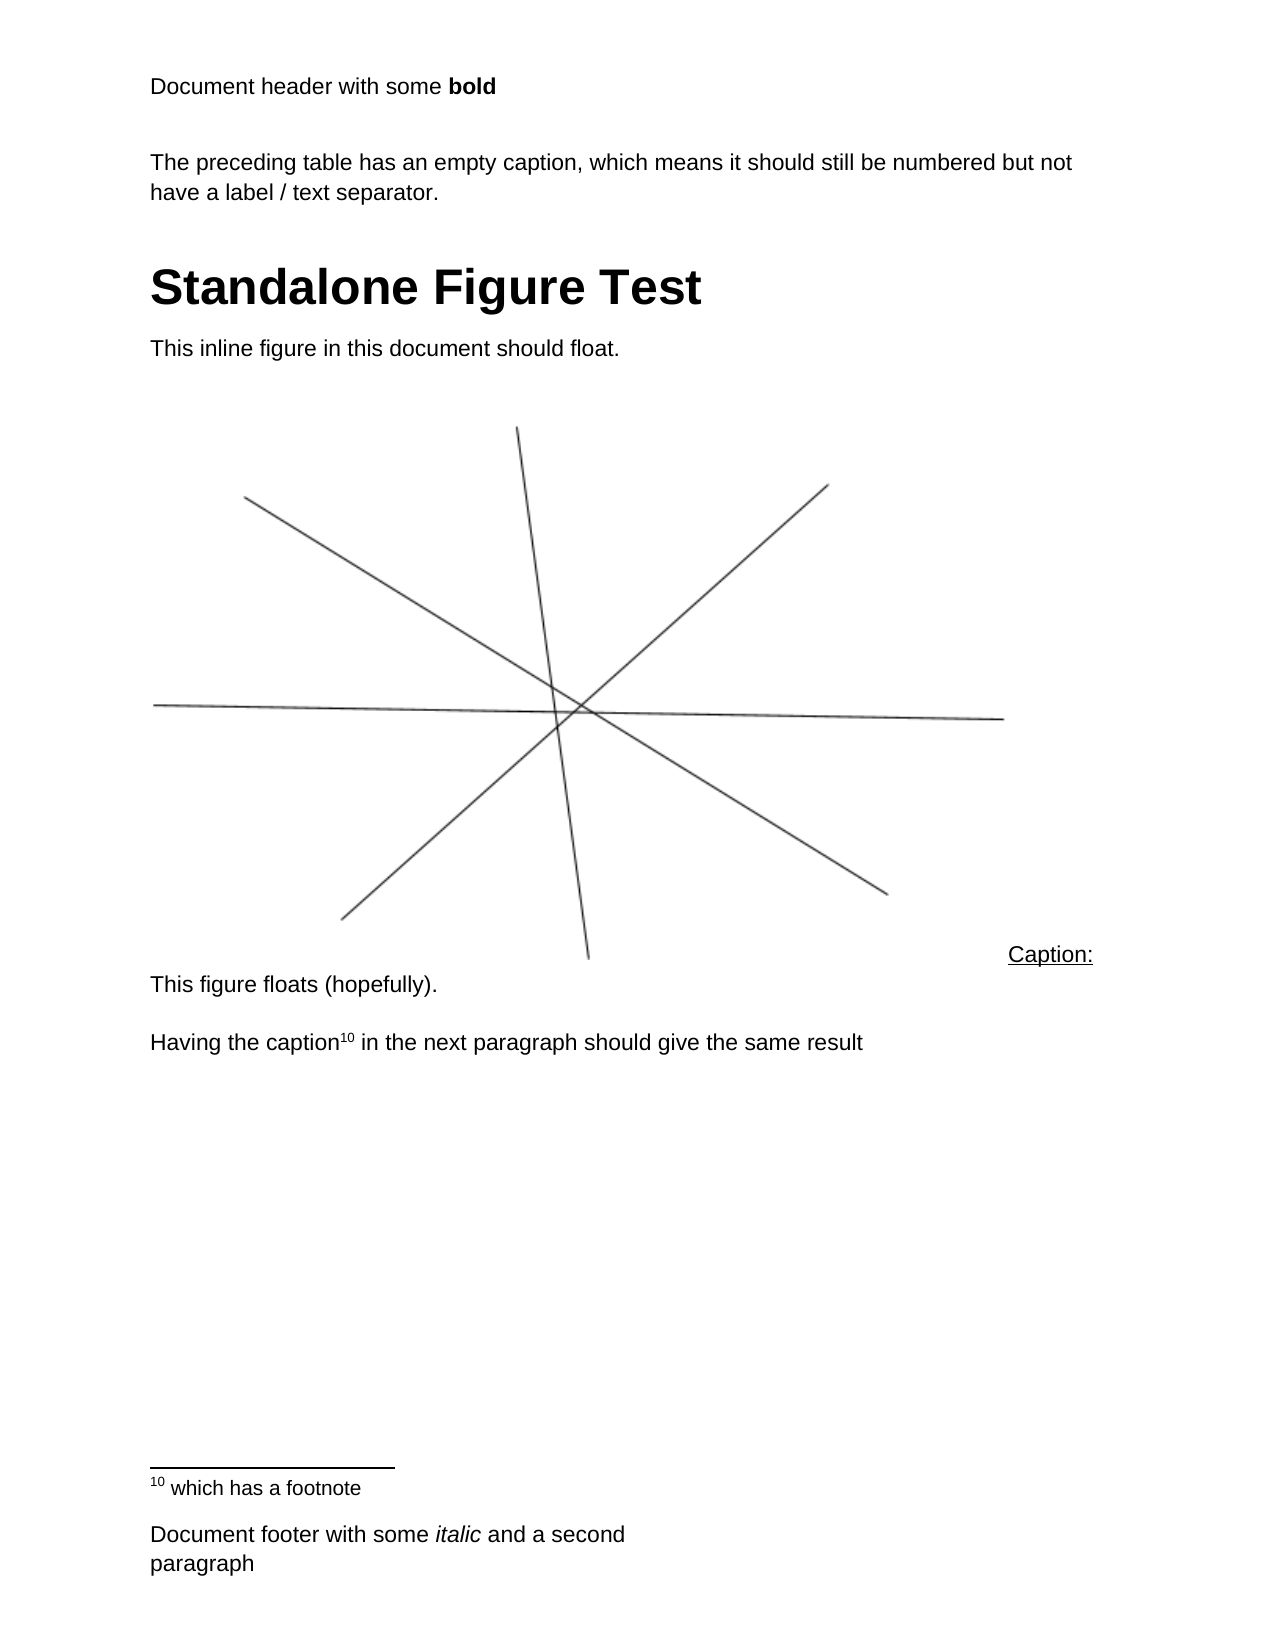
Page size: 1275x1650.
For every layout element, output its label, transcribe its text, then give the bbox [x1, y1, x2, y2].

text This inline figure in this document should float. [150, 335, 1125, 361]
picture [153, 426, 1005, 960]
subtitle Standalone Figure Test [150, 259, 1125, 314]
text which has a footnote [150, 1474, 1125, 1500]
text Having the caption in the next paragraph should give the same result [150, 1030, 1125, 1056]
text Caption: This figure floats (hopefully). [150, 423, 1125, 997]
text The preceding table has an empty caption, which means it should still be numbered but not have a label / text separator. [150, 150, 1125, 205]
